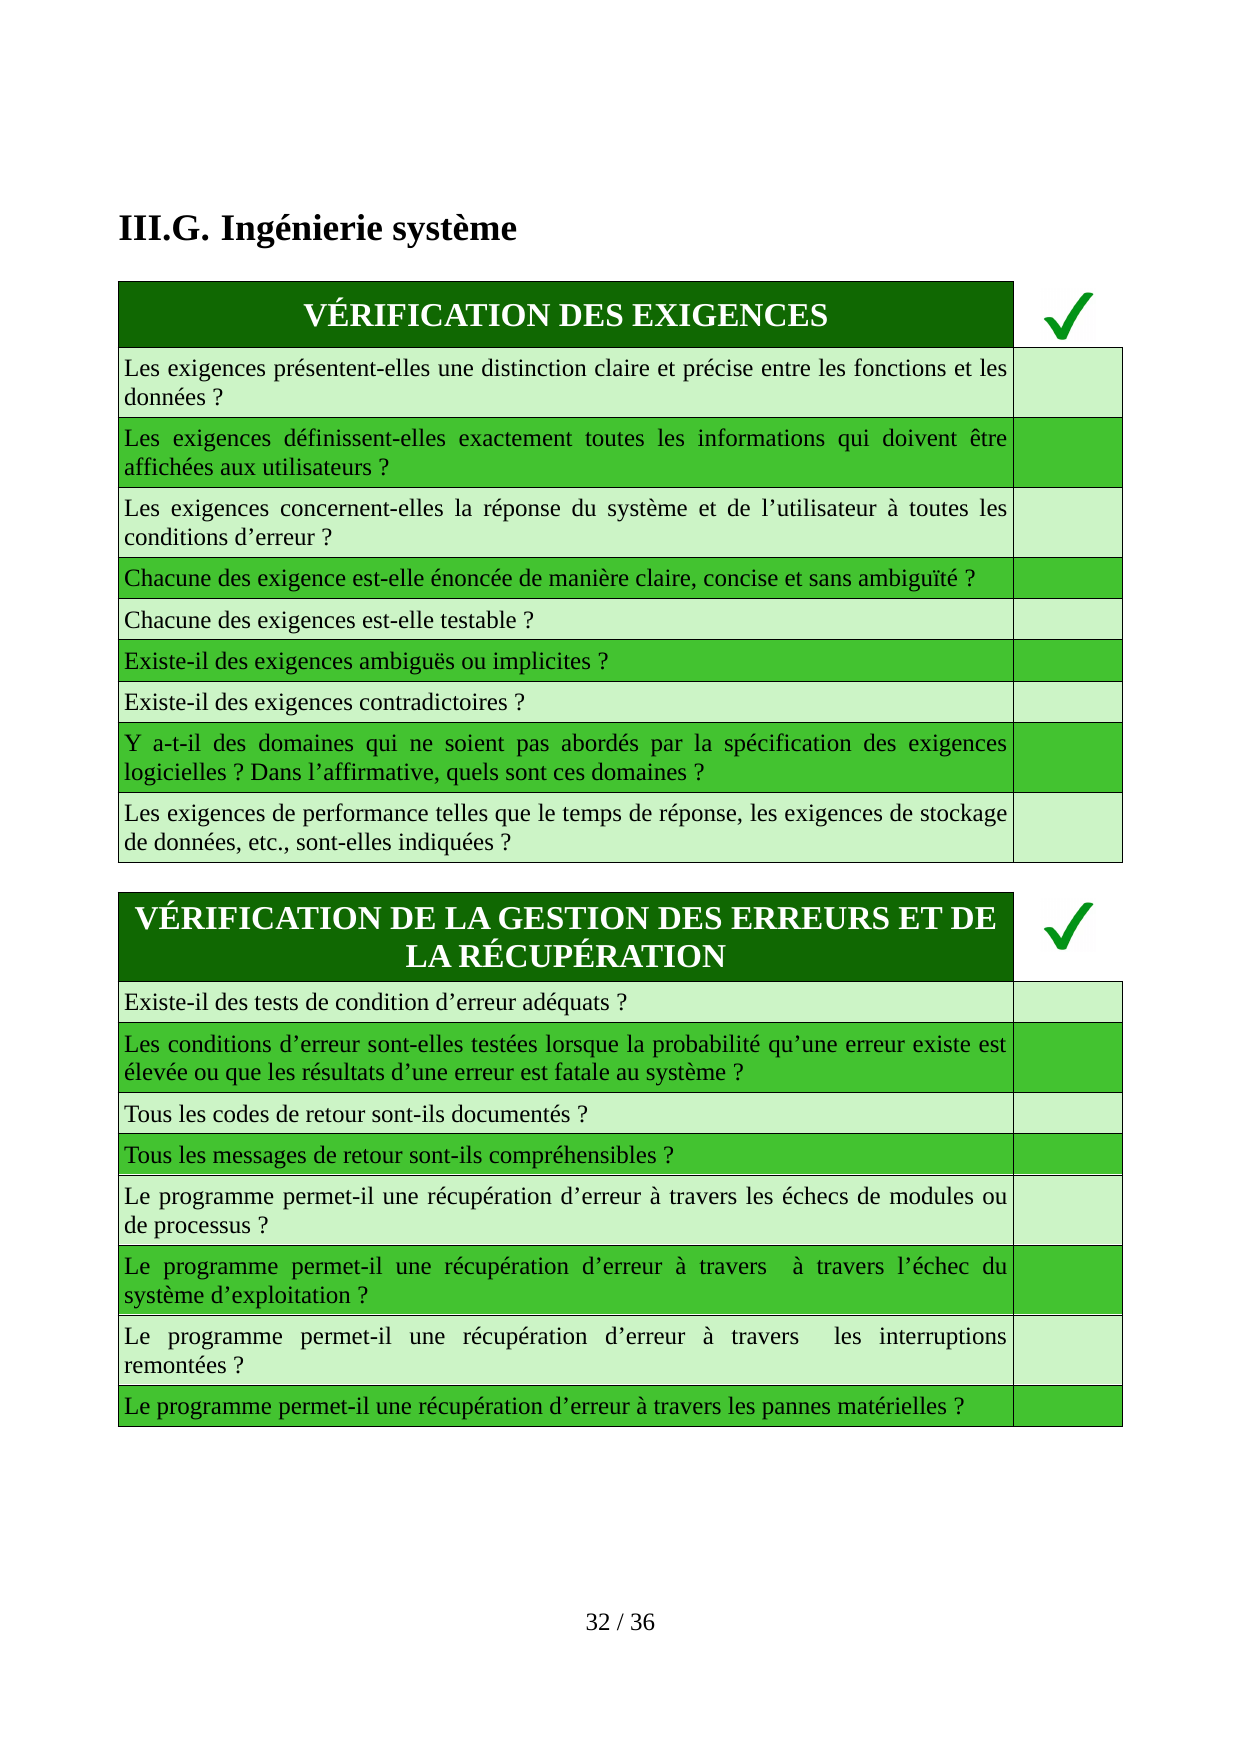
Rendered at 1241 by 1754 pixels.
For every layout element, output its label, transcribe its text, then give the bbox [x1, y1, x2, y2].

table_cell [1014, 1316, 1122, 1384]
table_cell [1014, 682, 1122, 722]
table_cell [1014, 348, 1122, 417]
table_cell Le programme permet-il une récupération d’erreur à travers à travers l’échec du système d’exploitation ? [119, 1246, 1013, 1314]
table_cell Tous les messages de retour sont-ils compréhensibles ? [119, 1134, 1013, 1174]
table_cell [1014, 1093, 1122, 1133]
picture [1039, 898, 1097, 952]
table_cell Y a-t-il des domaines qui ne soient pas abordés par la spécification des exigences logicielles ? Dans l’affirmative, quels sont ces domaines ? [119, 723, 1013, 792]
table_cell Existe-il des exigences ambiguës ou implicites ? [119, 640, 1013, 681]
table_cell [1014, 640, 1122, 681]
table_cell Les exigences concernent-elles la réponse du système et de l’utilisateur à toutes les conditions d’erreur ? [119, 488, 1013, 557]
table_cell [1014, 1134, 1122, 1174]
table_cell Le programme permet-il une récupération d’erreur à travers les pannes matérielles ? [119, 1386, 1013, 1426]
table_cell [1014, 793, 1122, 862]
table_cell [1014, 418, 1122, 487]
table_cell [1014, 1023, 1122, 1092]
table_header [1014, 892, 1122, 981]
table_header VÉRIFICATION DES EXIGENCES [119, 282, 1013, 347]
table_header VÉRIFICATION DE LA GESTION DES ERREURS ET DE LA RÉCUPÉRATION [119, 893, 1013, 981]
table_cell Chacune des exigence est-elle énoncée de manière claire, concise et sans ambiguïté ? [119, 558, 1013, 598]
picture [1039, 288, 1097, 342]
table_cell [1014, 1176, 1122, 1244]
table_cell Chacune des exigences est-elle testable ? [119, 599, 1013, 639]
table_cell Le programme permet-il une récupération d’erreur à travers les échecs de modules ou de processus ? [119, 1176, 1013, 1244]
table_cell Les exigences de performance telles que le temps de réponse, les exigences de stockage de données, etc., sont-elles indiquées ? [119, 793, 1013, 862]
table_cell [1014, 488, 1122, 557]
table_cell Existe-il des tests de condition d’erreur adéquats ? [119, 982, 1013, 1022]
table_cell [1014, 723, 1122, 792]
table_cell Les exigences présentent-elles une distinction claire et précise entre les fonctions et les données ? [119, 348, 1013, 417]
table_cell [1014, 1246, 1122, 1314]
table_cell Le programme permet-il une récupération d’erreur à travers les interruptions remontées ? [119, 1316, 1013, 1384]
table_cell Les conditions d’erreur sont-elles testées lorsque la probabilité qu’une erreur existe est élevée ou que les résultats d’une erreur est fatale au système ? [119, 1023, 1013, 1092]
table_cell Existe-il des exigences contradictoires ? [119, 682, 1013, 722]
table_cell [1014, 558, 1122, 598]
table_header [1014, 281, 1122, 347]
subtitle Ingénierie système [118, 205, 1122, 248]
table_cell [1014, 982, 1122, 1022]
table_cell [1014, 1386, 1122, 1426]
table_cell Tous les codes de retour sont-ils documentés ? [119, 1093, 1013, 1133]
table_cell [1014, 599, 1122, 639]
table_cell Les exigences définissent-elles exactement toutes les informations qui doivent être affichées aux utilisateurs ? [119, 418, 1013, 487]
